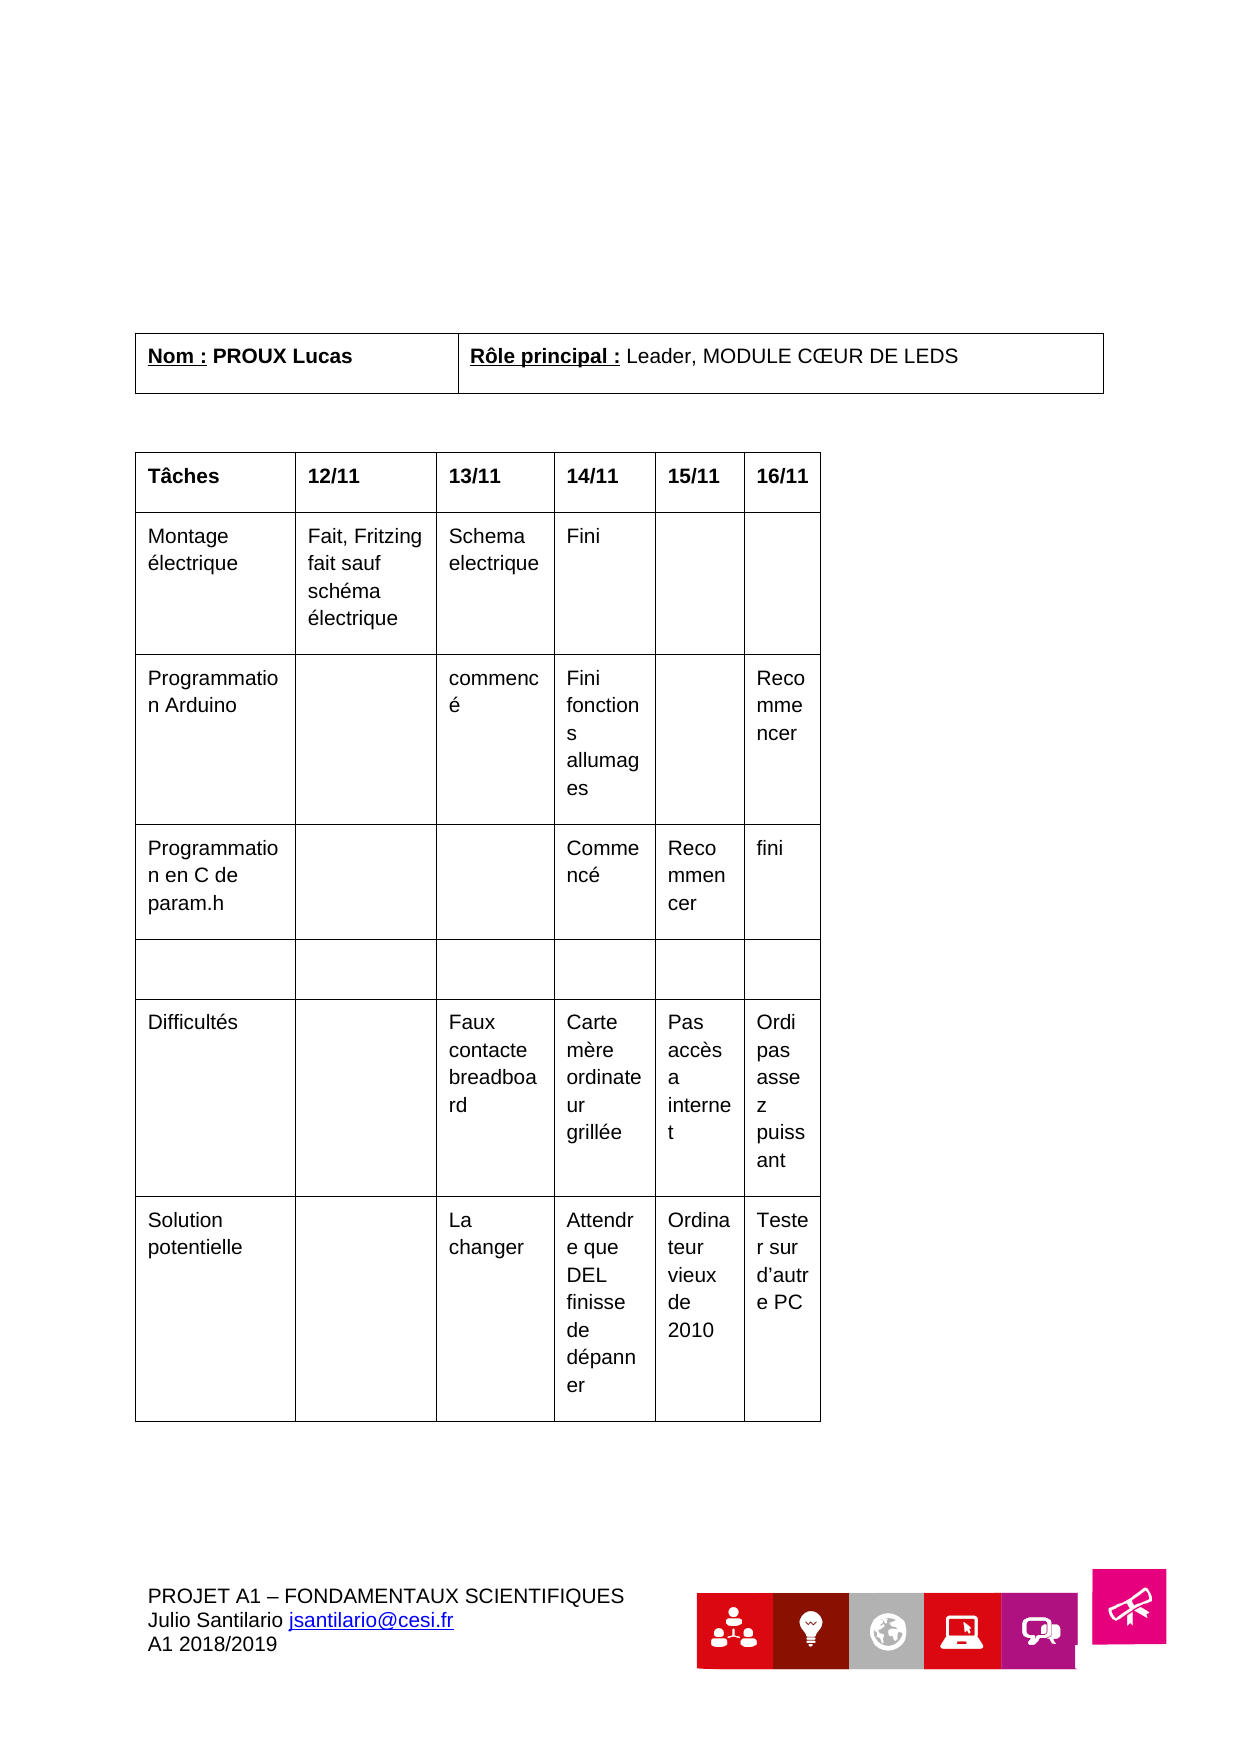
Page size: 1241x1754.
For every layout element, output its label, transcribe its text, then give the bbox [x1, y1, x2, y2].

table_header 16/11 [745, 453, 820, 512]
table_cell Fini fonctions allumages [555, 655, 655, 824]
table_cell Difficultés [136, 1000, 295, 1196]
table_cell [296, 825, 436, 939]
table_cell fini [745, 825, 820, 939]
table_cell La changer [437, 1197, 554, 1421]
table_cell Recommencer [656, 825, 744, 939]
table_cell Carte mère ordinateur grillée [555, 1000, 655, 1196]
table_cell [296, 1000, 436, 1196]
table_header 14/11 [555, 453, 655, 512]
table_cell Solution potentielle [136, 1197, 295, 1421]
table_cell [136, 940, 295, 999]
table_header 15/11 [656, 453, 744, 512]
table_cell [745, 940, 820, 999]
table_cell [745, 513, 820, 654]
table_cell Tester sur d’autre PC [745, 1197, 820, 1421]
table_header Rôle principal : Leader, MODULE CŒUR DE LEDS [459, 334, 1103, 392]
table_cell Ordi pas assez puissant [745, 1000, 820, 1196]
table_cell Pas accès a internet [656, 1000, 744, 1196]
table_cell [555, 940, 655, 999]
table_header 13/11 [437, 453, 554, 512]
table_cell [656, 513, 744, 654]
table_cell Attendre que DEL finisse de dépanner [555, 1197, 655, 1421]
table_cell Fini [555, 513, 655, 654]
table_cell Programmation Arduino [136, 655, 295, 824]
table_cell Fait, Fritzing fait sauf schéma électrique [296, 513, 436, 654]
table_cell [656, 940, 744, 999]
table_cell Commencé [555, 825, 655, 939]
table_cell [296, 940, 436, 999]
table_cell [437, 825, 554, 939]
table_cell Montage électrique [136, 513, 295, 654]
table_header Nom : PROUX Lucas [136, 334, 458, 392]
table_cell [296, 1197, 436, 1421]
table_header Tâches [136, 453, 295, 512]
table_cell commencé [437, 655, 554, 824]
table_cell [296, 655, 436, 824]
table_header 12/11 [296, 453, 436, 512]
table_cell Faux contacte breadboard [437, 1000, 554, 1196]
table_cell Schema electrique [437, 513, 554, 654]
table_cell Programmation en C de param.h [136, 825, 295, 939]
table_cell Ordinateur vieux de 2010 [656, 1197, 744, 1421]
table_cell [437, 940, 554, 999]
table_cell [656, 655, 744, 824]
table_cell Recommencer [745, 655, 820, 824]
